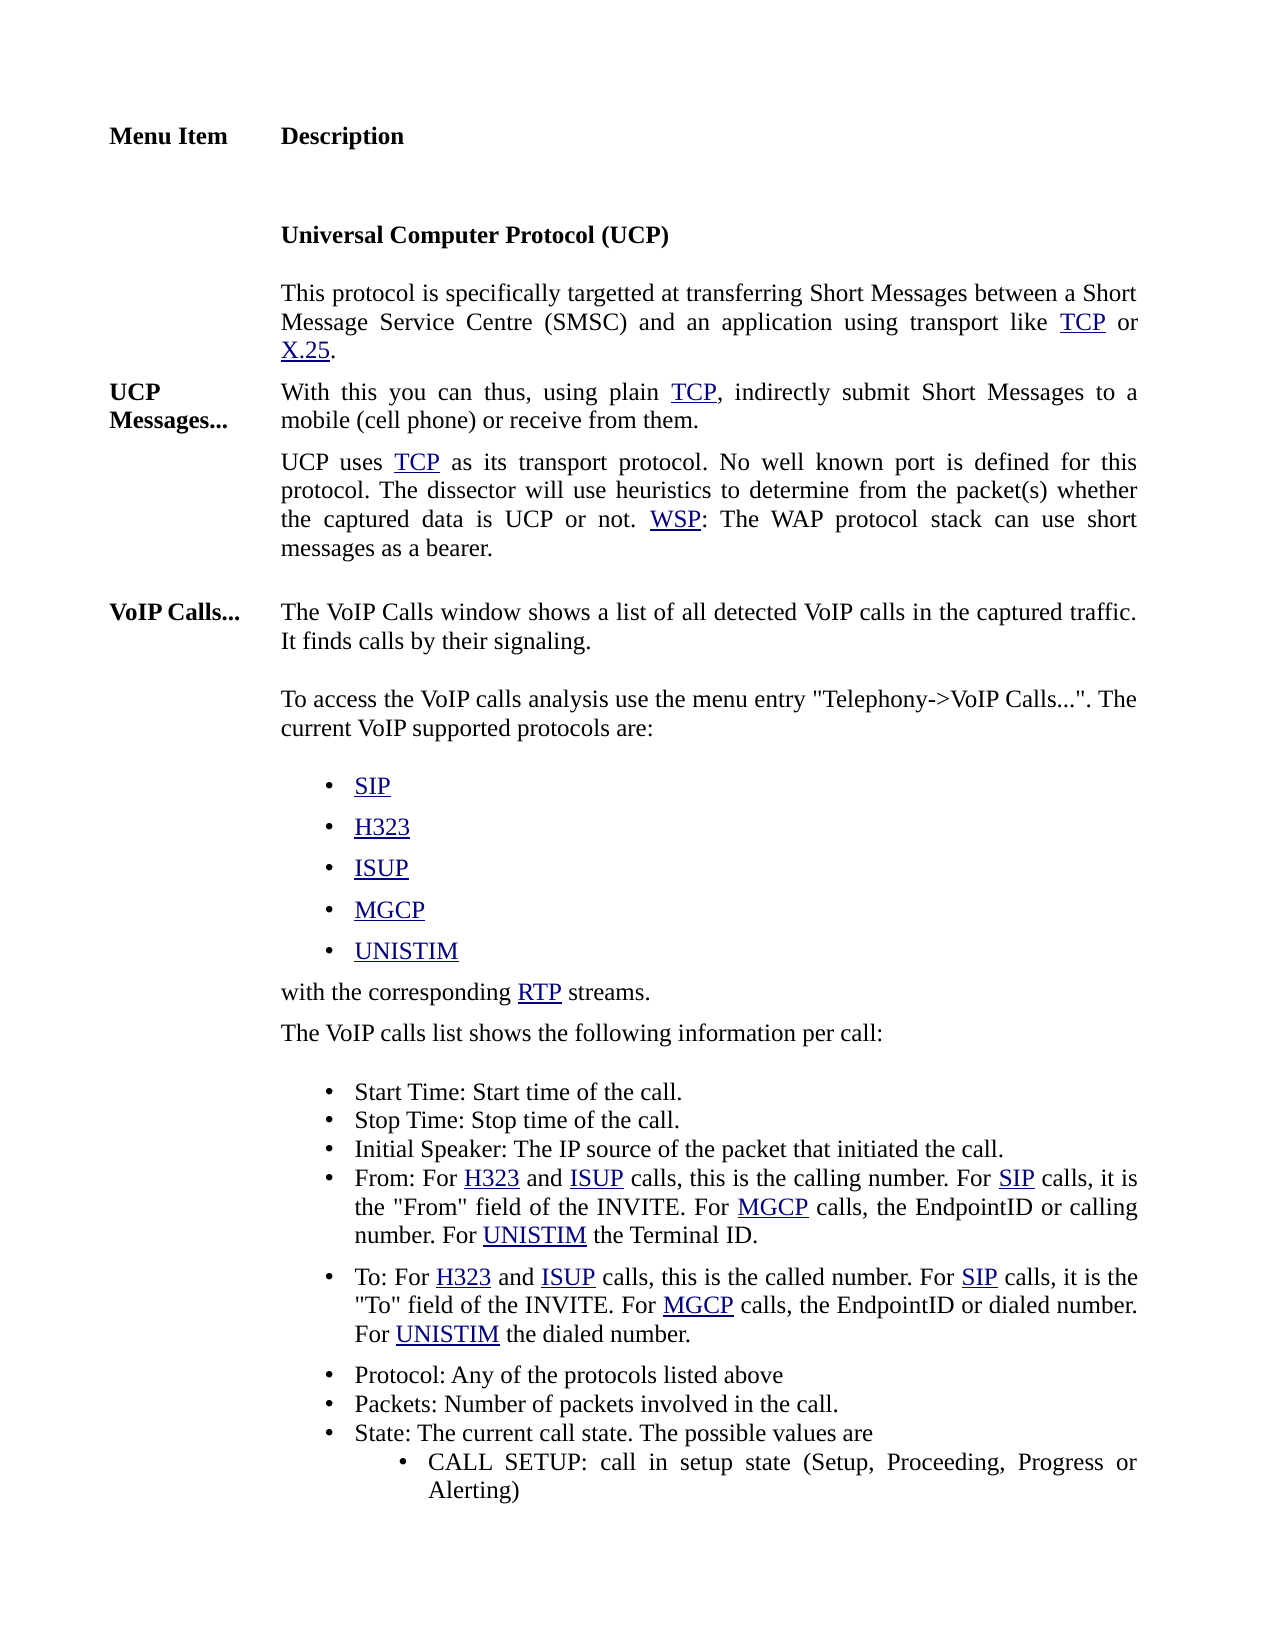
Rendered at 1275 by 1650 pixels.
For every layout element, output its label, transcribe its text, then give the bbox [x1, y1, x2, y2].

table_cell VoIP Calls... [106, 594, 270, 1507]
table_cell [270, 153, 278, 217]
table_cell [270, 594, 278, 1507]
table_header Description [278, 118, 1141, 153]
table_cell [270, 217, 278, 594]
table_header Menu Item [106, 118, 270, 153]
table_cell [106, 153, 270, 217]
table_cell UCP Messages... [106, 217, 270, 594]
table_cell [278, 153, 1141, 217]
table_cell Universal Computer Protocol (UCP) This protocol is specifically targetted at transferring Short Messages between a Short Message Service Centre (SMSC) and an application using transport like TCP or X.25. With this you can thus, using plain TCP, indirectly submit Short Messages to a mobile (cell phone) or receive from them. UCP uses TCP as its transport protocol. No well known port is defined for this protocol. The dissector will use heuristics to determine from the packet(s) whether the captured data is UCP or not. WSP: The WAP protocol stack can use short messages as a bearer. [278, 217, 1141, 594]
table_cell The VoIP Calls window shows a list of all detected VoIP calls in the captured traffic. It finds calls by their signaling. To access the VoIP calls analysis use the menu entry "Telephony->VoIP Calls...". The current VoIP supported protocols are: SIP H323 ISUP MGCP UNISTIM with the corresponding RTP streams. The VoIP calls list shows the following information per call: Start Time: Start time of the call. Stop Time: Stop time of the call. Initial Speaker: The IP source of the packet that initiated the call. From: For H323 and ISUP calls, this is the calling number. For SIP calls, it is the "From" field of the INVITE. For MGCP calls, the EndpointID or calling number. For UNISTIM the Terminal ID. To: For H323 and ISUP calls, this is the called number. For SIP calls, it is the "To" field of the INVITE. For MGCP calls, the EndpointID or dialed number. For UNISTIM the dialed number. Protocol: Any of the protocols listed above Packets: Number of packets involved in the call. State: The current call state. The possible values are CALL SETUP: call in setup state (Setup, Proceeding, Progress or Alerting) RINGING: call ringing (only supported for MGCP calls) IN CALL: call is still connected CANCELLED: call was released before connect from the originated caller COMPLETED: call was connected and then released REJECTED: call was released before connect by the destination side UNKNOWN: call in unknown state [278, 594, 1141, 1507]
table_header [270, 118, 278, 153]
